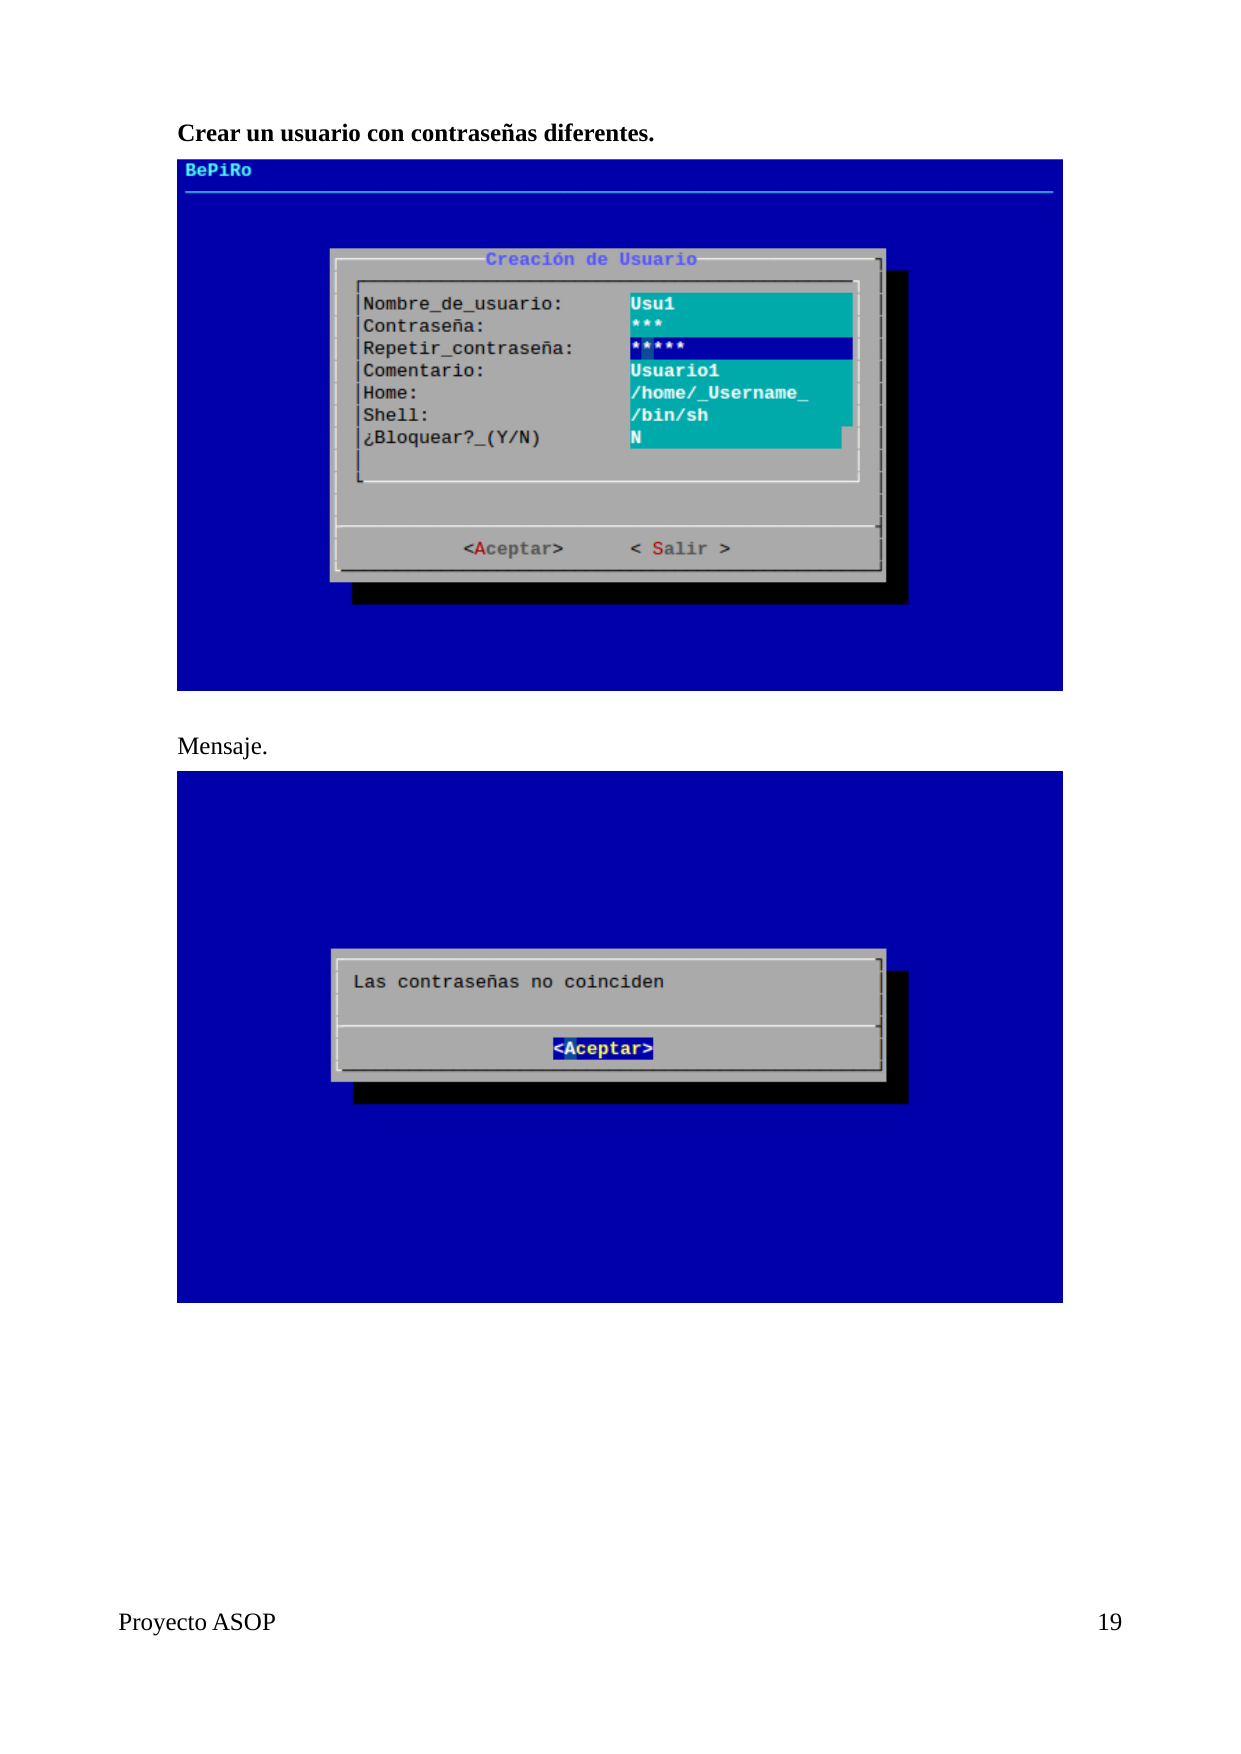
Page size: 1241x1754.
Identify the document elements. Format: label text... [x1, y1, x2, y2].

text Crear un usuario con contraseñas diferentes. [148, 118, 1116, 147]
text Mensaje. [148, 731, 1116, 760]
picture [177, 158, 1063, 691]
picture [177, 771, 1063, 1303]
